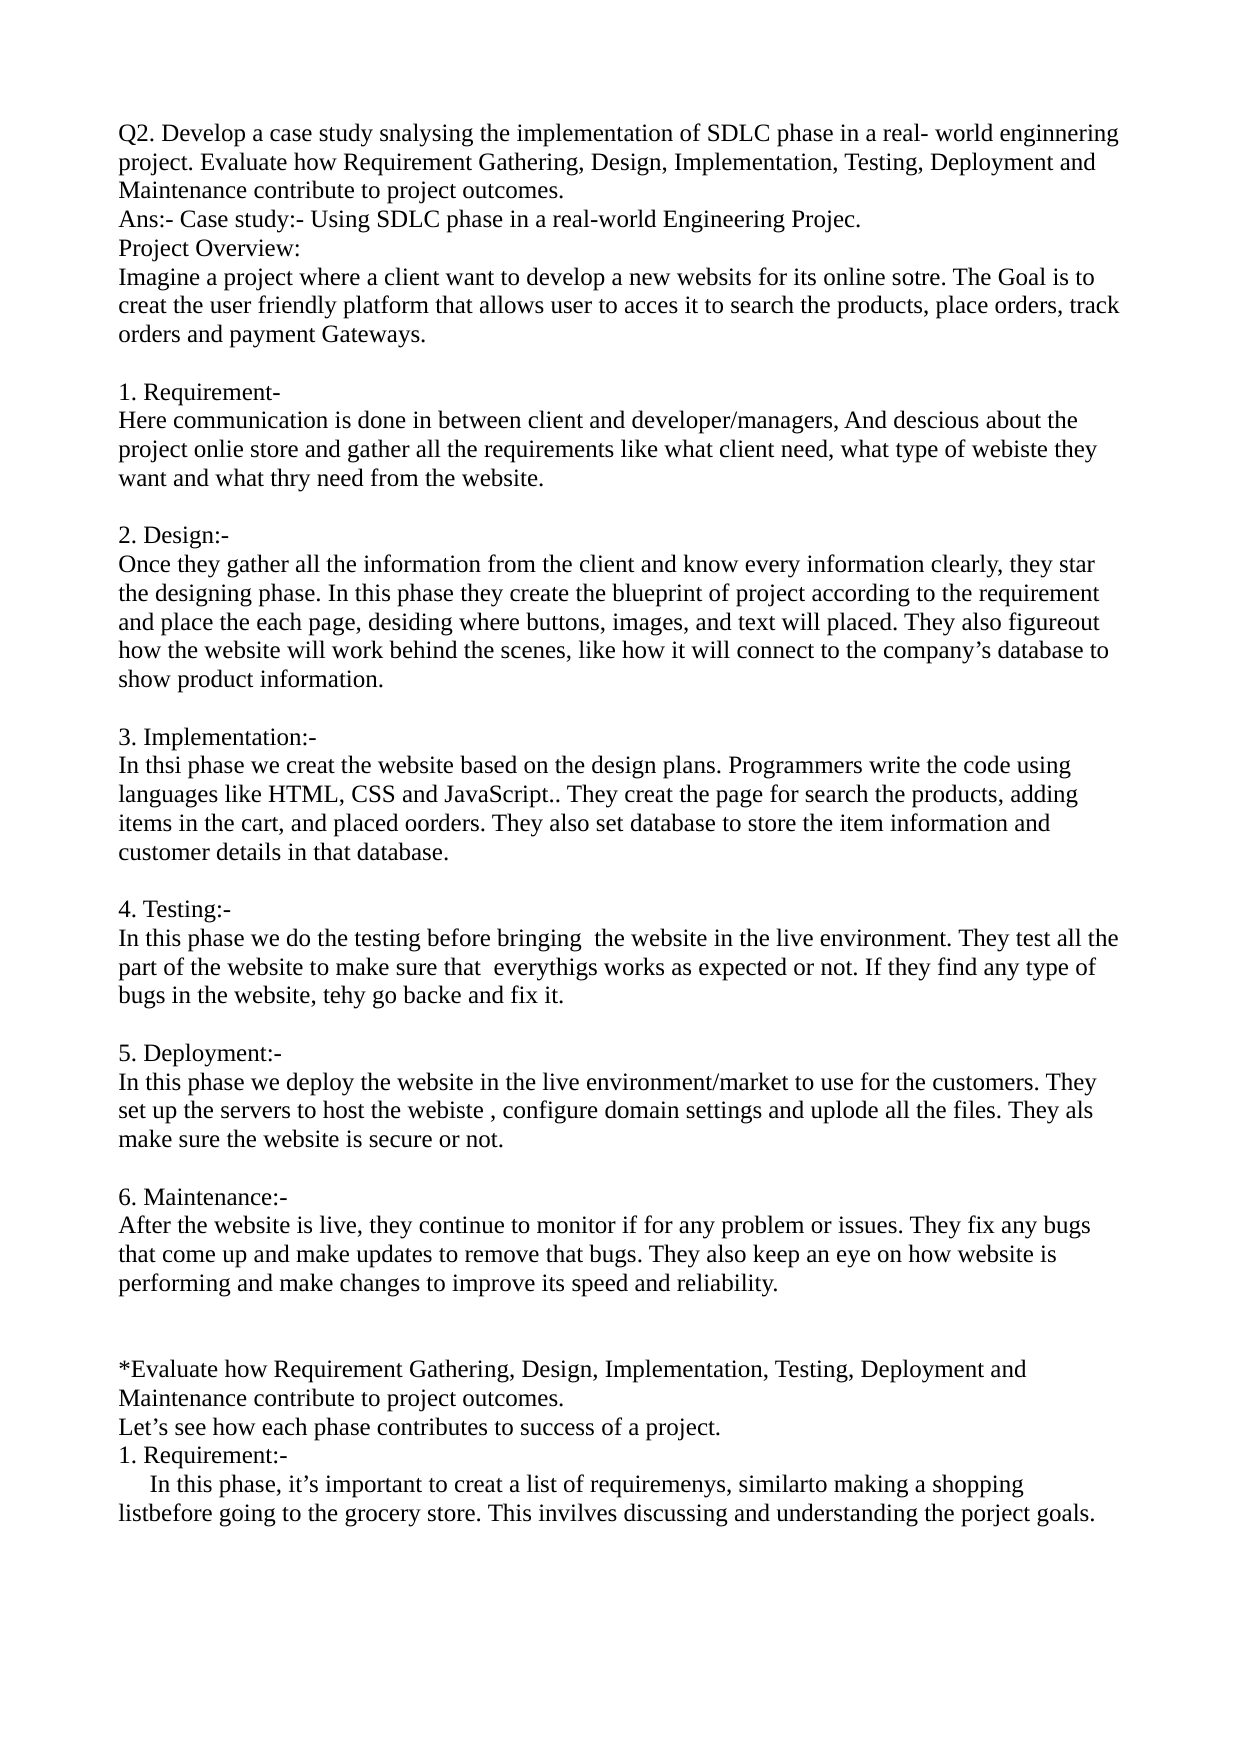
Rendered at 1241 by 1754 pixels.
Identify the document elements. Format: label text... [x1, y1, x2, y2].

text 5. Deployment:- [118, 1038, 1122, 1067]
text Here communication is done in between client and developer/managers, And descious about the project onlie store and gather all the requirements like what client need, what type of webiste they want and what thry need from the website. [118, 406, 1122, 492]
text 2. Design:- [118, 521, 1122, 549]
text Project Overview: [118, 233, 1122, 262]
text 6. Maintenance:- [118, 1182, 1122, 1211]
text 4. Testing:- [118, 894, 1122, 923]
text 3. Implementation:- [118, 722, 1122, 751]
text In this phase we do the testing before bringing the website in the live environment. They test all the part of the website to make sure that everythigs works as expected or not. If they find any type of bugs in the website, tehy go backe and fix it. [118, 923, 1122, 1009]
text In this phase we deploy the website in the live environment/market to use for the customers. They set up the servers to host the webiste , configure domain settings and uplode all the files. They als make sure the website is secure or not. [118, 1067, 1122, 1153]
text *Evaluate how Requirement Gathering, Design, Implementation, Testing, Deployment and Maintenance contribute to project outcomes. [118, 1354, 1122, 1412]
text Q2. Develop a case study snalysing the implementation of SDLC phase in a real- world enginnering project. Evaluate how Requirement Gathering, Design, Implementation, Testing, Deployment and Maintenance contribute to project outcomes. [118, 118, 1122, 204]
text 1. Requirement- [118, 377, 1122, 406]
text Ans:- Case study:- Using SDLC phase in a real-world Engineering Projec. [118, 204, 1122, 233]
text Let’s see how each phase contributes to success of a project. [118, 1412, 1122, 1441]
text In thsi phase we creat the website based on the design plans. Programmers write the code using languages like HTML, CSS and JavaScript.. They creat the page for search the products, adding items in the cart, and placed oorders. They also set database to store the item information and customer details in that database. [118, 751, 1122, 866]
text 1. Requirement:- [118, 1441, 1122, 1469]
text In this phase, it’s important to creat a list of requiremenys, similarto making a shopping listbefore going to the grocery store. This invilves discussing and understanding the porject goals. [118, 1469, 1122, 1527]
text After the website is live, they continue to monitor if for any problem or issues. They fix any bugs that come up and make updates to remove that bugs. They also keep an eye on how website is performing and make changes to improve its speed and reliability. [118, 1211, 1122, 1297]
text Imagine a project where a client want to develop a new websits for its online sotre. The Goal is to creat the user friendly platform that allows user to acces it to search the products, place orders, track orders and payment Gateways. [118, 262, 1122, 348]
text Once they gather all the information from the client and know every information clearly, they star the designing phase. In this phase they create the blueprint of project according to the requirement and place the each page, desiding where buttons, images, and text will placed. They also figureout how the website will work behind the scenes, like how it will connect to the company’s database to show product information. [118, 549, 1122, 693]
